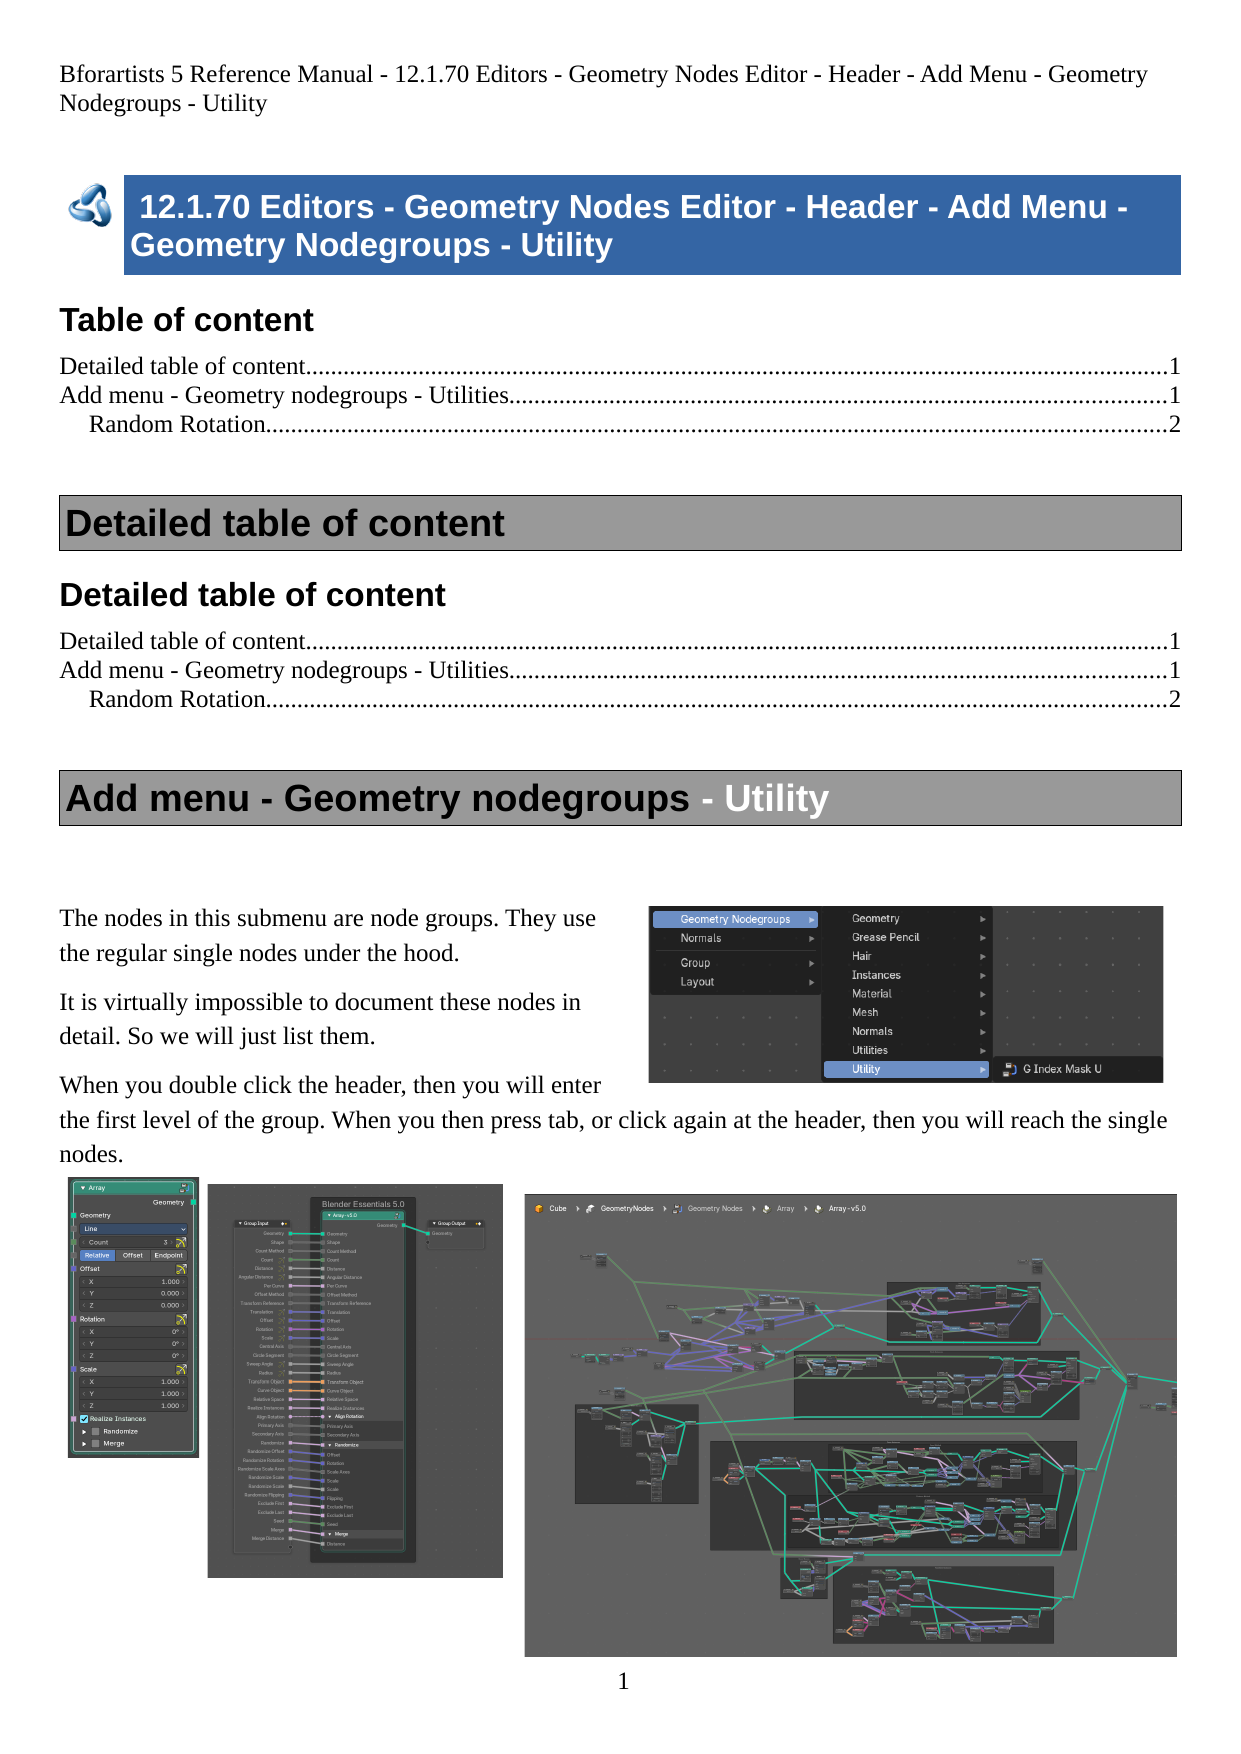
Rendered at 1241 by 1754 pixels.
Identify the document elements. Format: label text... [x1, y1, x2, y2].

text Detailed table of content 1 [59, 626, 1181, 655]
text Detailed table of content 1 [59, 351, 1181, 380]
table_header 12.1.70 Editors - Geometry Nodes Editor - Header - Add Menu - Geometry Nodegroups - Utility [124, 175, 1181, 275]
table_header Add menu - Geometry nodegroups - Utility [60, 771, 1181, 825]
picture [207, 1184, 503, 1578]
text Random Rotation 2 [88, 409, 1181, 438]
text It is virtually impossible to document these nodes in detail. So we will just list them. [59, 987, 648, 1050]
picture [65, 180, 114, 230]
subtitle Detailed table of content [59, 575, 1181, 614]
text Add menu - Geometry nodegroups - Utilities 1 [59, 655, 1181, 684]
picture [67, 1177, 200, 1458]
text When you double click the header, then you will enter the first level of the group. When you then press tab, or click again at the header, then you will reach the single nodes. [59, 1070, 1181, 1168]
text The nodes in this submenu are node groups. They use the regular single nodes under the hood. [59, 903, 1181, 966]
table_header Detailed table of content [60, 496, 1181, 550]
text Add menu - Geometry nodegroups - Utilities 1 [59, 380, 1181, 409]
subtitle Table of content [59, 300, 1181, 339]
picture [524, 1194, 1177, 1657]
table_header [59, 175, 124, 275]
picture [648, 906, 1164, 1083]
text Random Rotation 2 [88, 684, 1181, 713]
